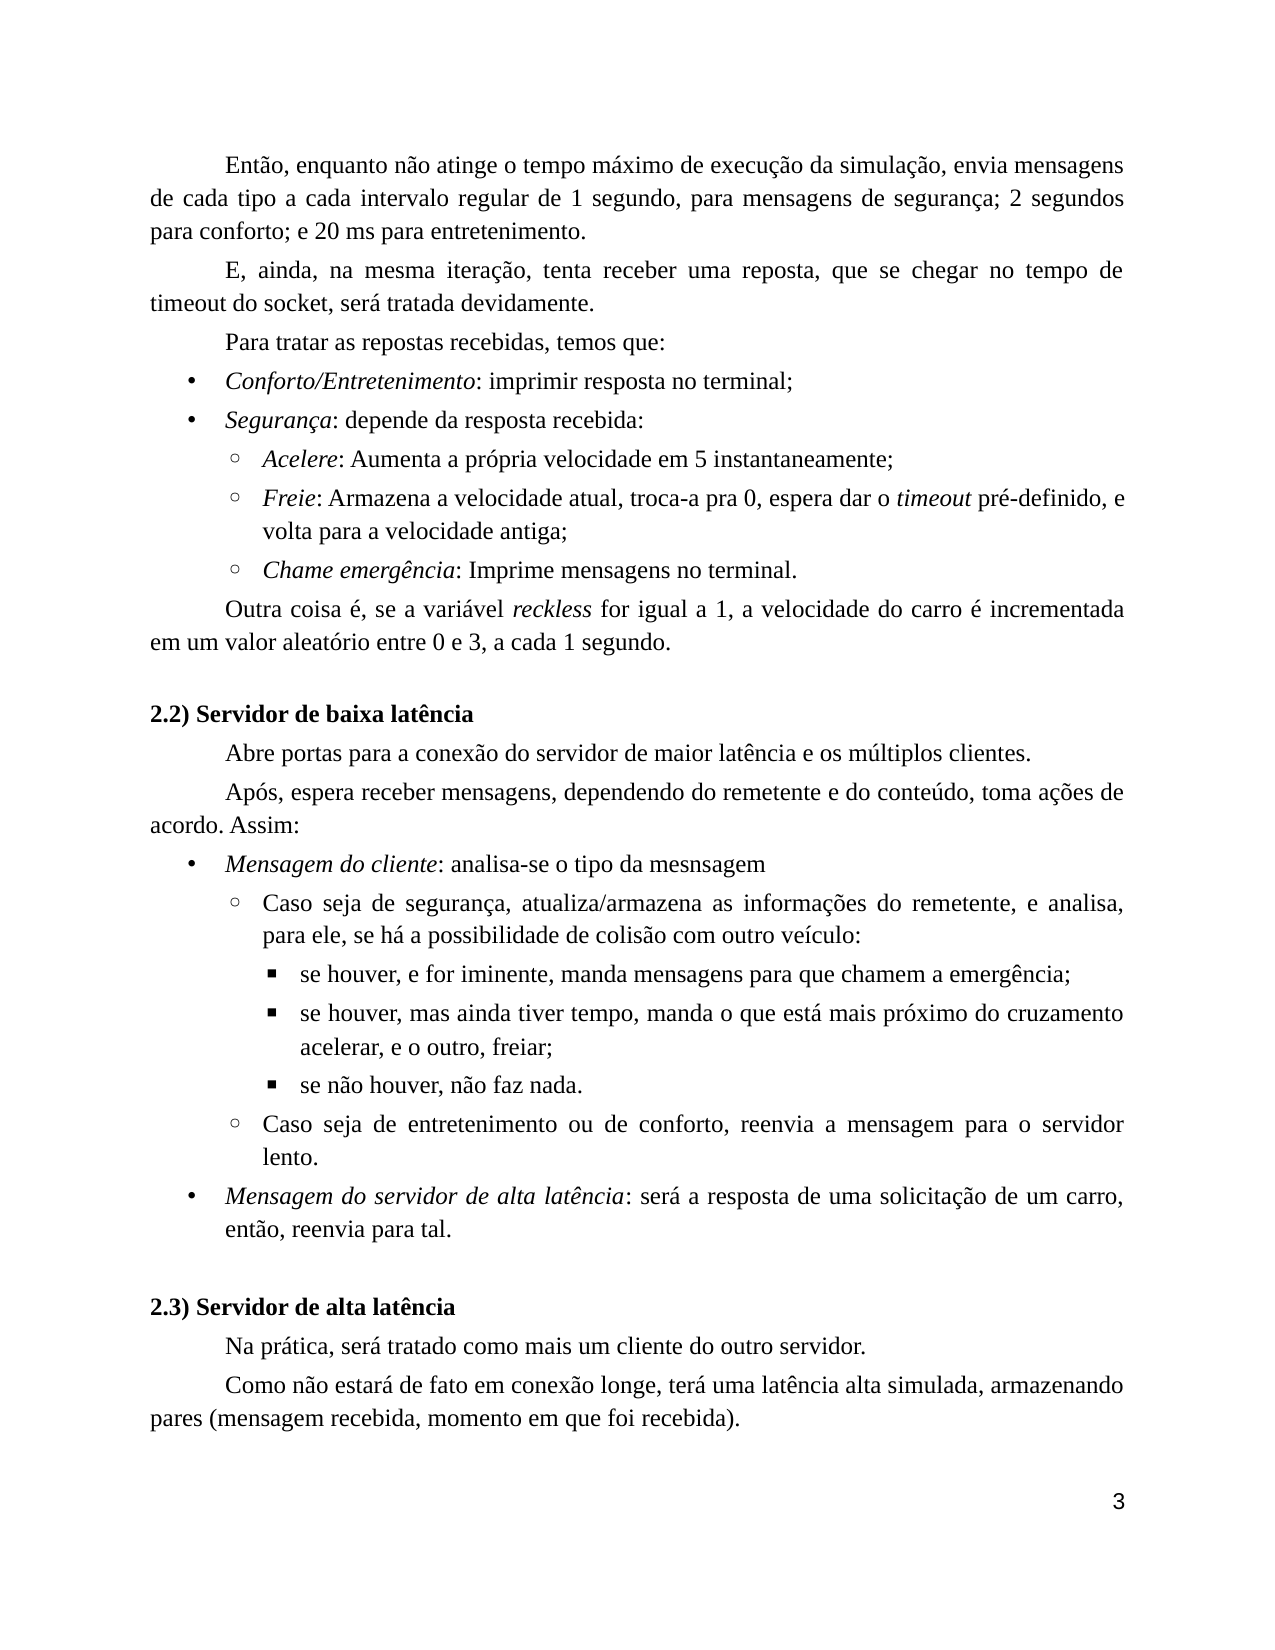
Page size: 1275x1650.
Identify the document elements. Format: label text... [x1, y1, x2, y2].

list Caso seja de entretenimento ou de conforto, reenvia a mensagem para o servidor lento. [225, 1109, 1125, 1171]
text 2.2) Servidor de baixa latência [150, 699, 1125, 727]
text Para tratar as repostas recebidas, temos que: [150, 327, 1125, 356]
text Então, enquanto não atinge o tempo máximo de execução da simulação, envia mensagens de cada tipo a cada intervalo regular de 1 segundo, para mensagens de segurança; 2 segundos para conforto; e 20 ms para entretenimento. [150, 150, 1125, 245]
list Conforto/Entretenimento: imprimir resposta no terminal; [187, 366, 1125, 395]
text Na prática, será tratado como mais um cliente do outro servidor. [150, 1331, 1125, 1360]
text Outra coisa é, se a variável reckless for igual a 1, a velocidade do carro é incrementada em um valor aleatório entre 0 e 3, a cada 1 segundo. [150, 594, 1125, 656]
list Segurança: depende da resposta recebida: [187, 405, 1125, 434]
text E, ainda, na mesma iteração, tenta receber uma reposta, que se chegar no tempo de timeout do socket, será tratada devidamente. [150, 255, 1125, 317]
list Chame emergência: Imprime mensagens no terminal. [225, 555, 1125, 583]
list Mensagem do servidor de alta latência: será a resposta de uma solicitação de um carro, então, reenvia para tal. [187, 1181, 1125, 1243]
list Acelere: Aumenta a própria velocidade em 5 instantaneamente; [225, 444, 1125, 473]
list Freie: Armazena a velocidade atual, troca-a pra 0, espera dar o timeout pré-definido, e volta para a velocidade antiga; [225, 483, 1125, 544]
list Mensagem do cliente: analisa-se o tipo da mesnsagem [187, 849, 1125, 877]
text 2.3) Servidor de alta latência [150, 1292, 1125, 1321]
text Abre portas para a conexão do servidor de maior latência e os múltiplos clientes. [150, 738, 1125, 766]
text Como não estará de fato em conexão longe, terá uma latência alta simulada, armazenando pares (mensagem recebida, momento em que foi recebida). [150, 1370, 1125, 1432]
list se houver, e for iminente, manda mensagens para que chamem a emergência; [262, 959, 1125, 988]
text Após, espera receber mensagens, dependendo do remetente e do conteúdo, toma ações de acordo. Assim: [150, 777, 1125, 838]
list se não houver, não faz nada. [262, 1071, 1125, 1099]
list se houver, mas ainda tiver tempo, manda o que está mais próximo do cruzamento acelerar, e o outro, freiar; [262, 998, 1125, 1060]
list Caso seja de segurança, atualiza/armazena as informações do remetente, e analisa, para ele, se há a possibilidade de colisão com outro veículo: [225, 888, 1125, 949]
